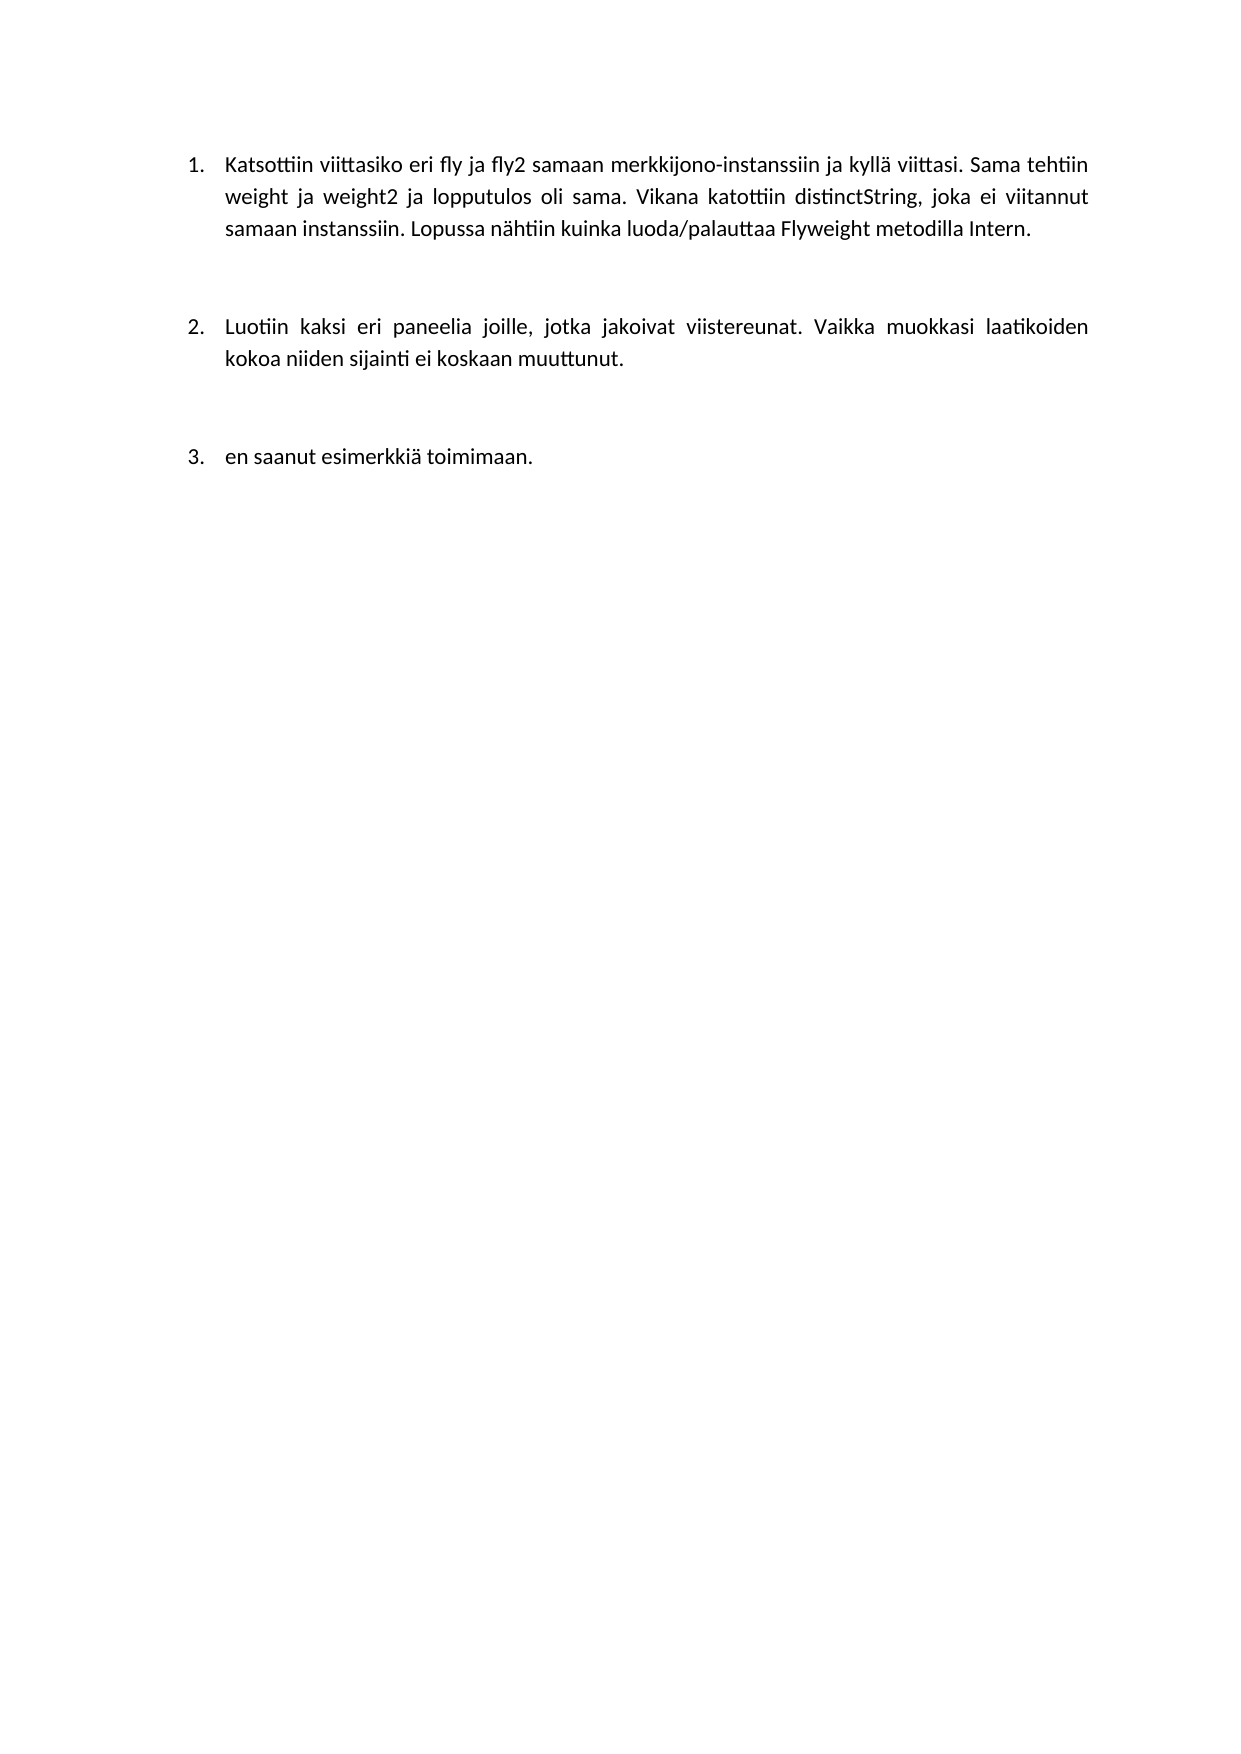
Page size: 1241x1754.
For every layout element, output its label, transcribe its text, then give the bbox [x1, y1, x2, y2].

list en saanut esimerkkiä toimimaan. [187, 442, 1090, 470]
list Luotiin kaksi eri paneelia joille, jotka jakoivat viistereunat. Vaikka muokkasi laatikoiden kokoa niiden sijainti ei koskaan muuttunut. [187, 312, 1090, 372]
list Katsottiin viittasiko eri fly ja fly2 samaan merkkijono-instanssiin ja kyllä viittasi. Sama tehtiin weight ja weight2 ja lopputulos oli sama. Vikana katottiin distinctString, joka ei viitannut samaan instanssiin. Lopussa nähtiin kuinka luoda/palauttaa Flyweight metodilla Intern. [187, 150, 1090, 242]
